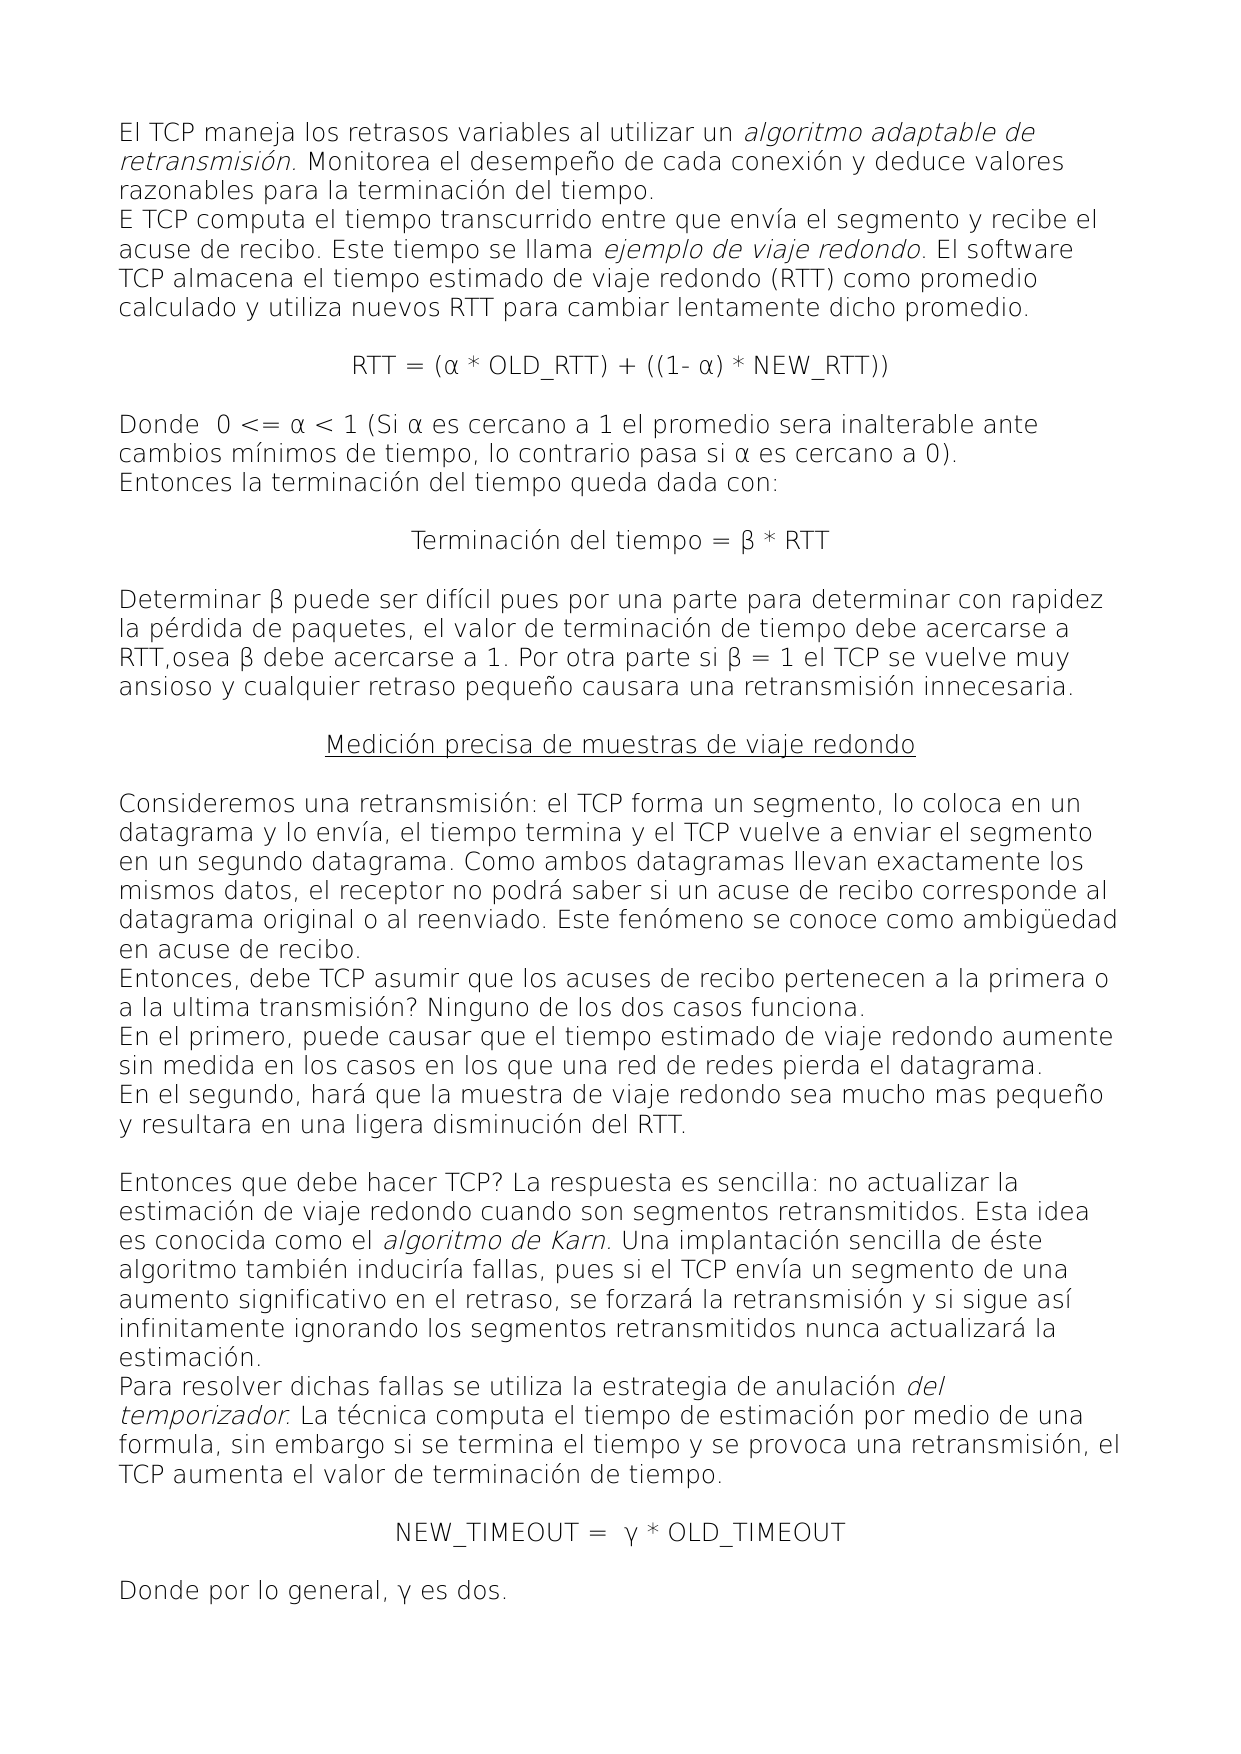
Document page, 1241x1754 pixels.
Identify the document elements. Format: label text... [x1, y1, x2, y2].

text Consideremos una retransmisión: el TCP forma un segmento, lo coloca en un datagrama y lo envía, el tiempo termina y el TCP vuelve a enviar el segmento en un segundo datagrama. Como ambos datagramas llevan exactamente los mismos datos, el receptor no podrá saber si un acuse de recibo corresponde al datagrama original o al reenviado. Este fenómeno se conoce como ambigüedad en acuse de recibo. [118, 789, 1122, 964]
text El TCP maneja los retrasos variables al utilizar un algoritmo adaptable de retransmisión. Monitorea el desempeño de cada conexión y deduce valores razonables para la terminación del tiempo. [118, 118, 1122, 206]
text En el segundo, hará que la muestra de viaje redondo sea mucho mas pequeño y resultara en una ligera disminución del RTT. [118, 1081, 1122, 1139]
text Medición precisa de muestras de viaje redondo [118, 731, 1122, 760]
text Para resolver dichas fallas se utiliza la estrategia de anulación del temporizador. La técnica computa el tiempo de estimación por medio de una formula, sin embargo si se termina el tiempo y se provoca una retransmisión, el TCP aumenta el valor de terminación de tiempo. [118, 1372, 1122, 1489]
text Donde por lo general, γ es dos. [118, 1576, 1122, 1606]
text Entonces que debe hacer TCP? La respuesta es sencilla: no actualizar la estimación de viaje redondo cuando son segmentos retransmitidos. Esta idea es conocida como el algoritmo de Karn. Una implantación sencilla de éste algoritmo también induciría fallas, pues si el TCP envía un segmento de una aumento significativo en el retraso, se forzará la retransmisión y si sigue así infinitamente ignorando los segmentos retransmitidos nunca actualizará la estimación. [118, 1168, 1122, 1372]
text En el primero, puede causar que el tiempo estimado de viaje redondo aumente sin medida en los casos en los que una red de redes pierda el datagrama. [118, 1022, 1122, 1081]
text Entonces la terminación del tiempo queda dada con: [118, 468, 1122, 497]
text NEW_TIMEOUT = γ * OLD_TIMEOUT [118, 1518, 1122, 1547]
text Donde 0 <= α < 1 (Si α es cercano a 1 el promedio sera inalterable ante cambios mínimos de tiempo, lo contrario pasa si α es cercano a 0). [118, 410, 1122, 468]
text Determinar β puede ser difícil pues por una parte para determinar con rapidez la pérdida de paquetes, el valor de terminación de tiempo debe acercarse a RTT,osea β debe acercarse a 1. Por otra parte si β = 1 el TCP se vuelve muy ansioso y cualquier retraso pequeño causara una retransmisión innecesaria. [118, 585, 1122, 701]
text E TCP computa el tiempo transcurrido entre que envía el segmento y recibe el acuse de recibo. Este tiempo se llama ejemplo de viaje redondo. El software TCP almacena el tiempo estimado de viaje redondo (RTT) como promedio calculado y utiliza nuevos RTT para cambiar lentamente dicho promedio. [118, 206, 1122, 322]
text RTT = (α * OLD_RTT) + ((1- α) * NEW_RTT)) [118, 351, 1122, 381]
text Terminación del tiempo = β * RTT [118, 526, 1122, 556]
text Entonces, debe TCP asumir que los acuses de recibo pertenecen a la primera o a la ultima transmisión? Ninguno de los dos casos funciona. [118, 964, 1122, 1022]
